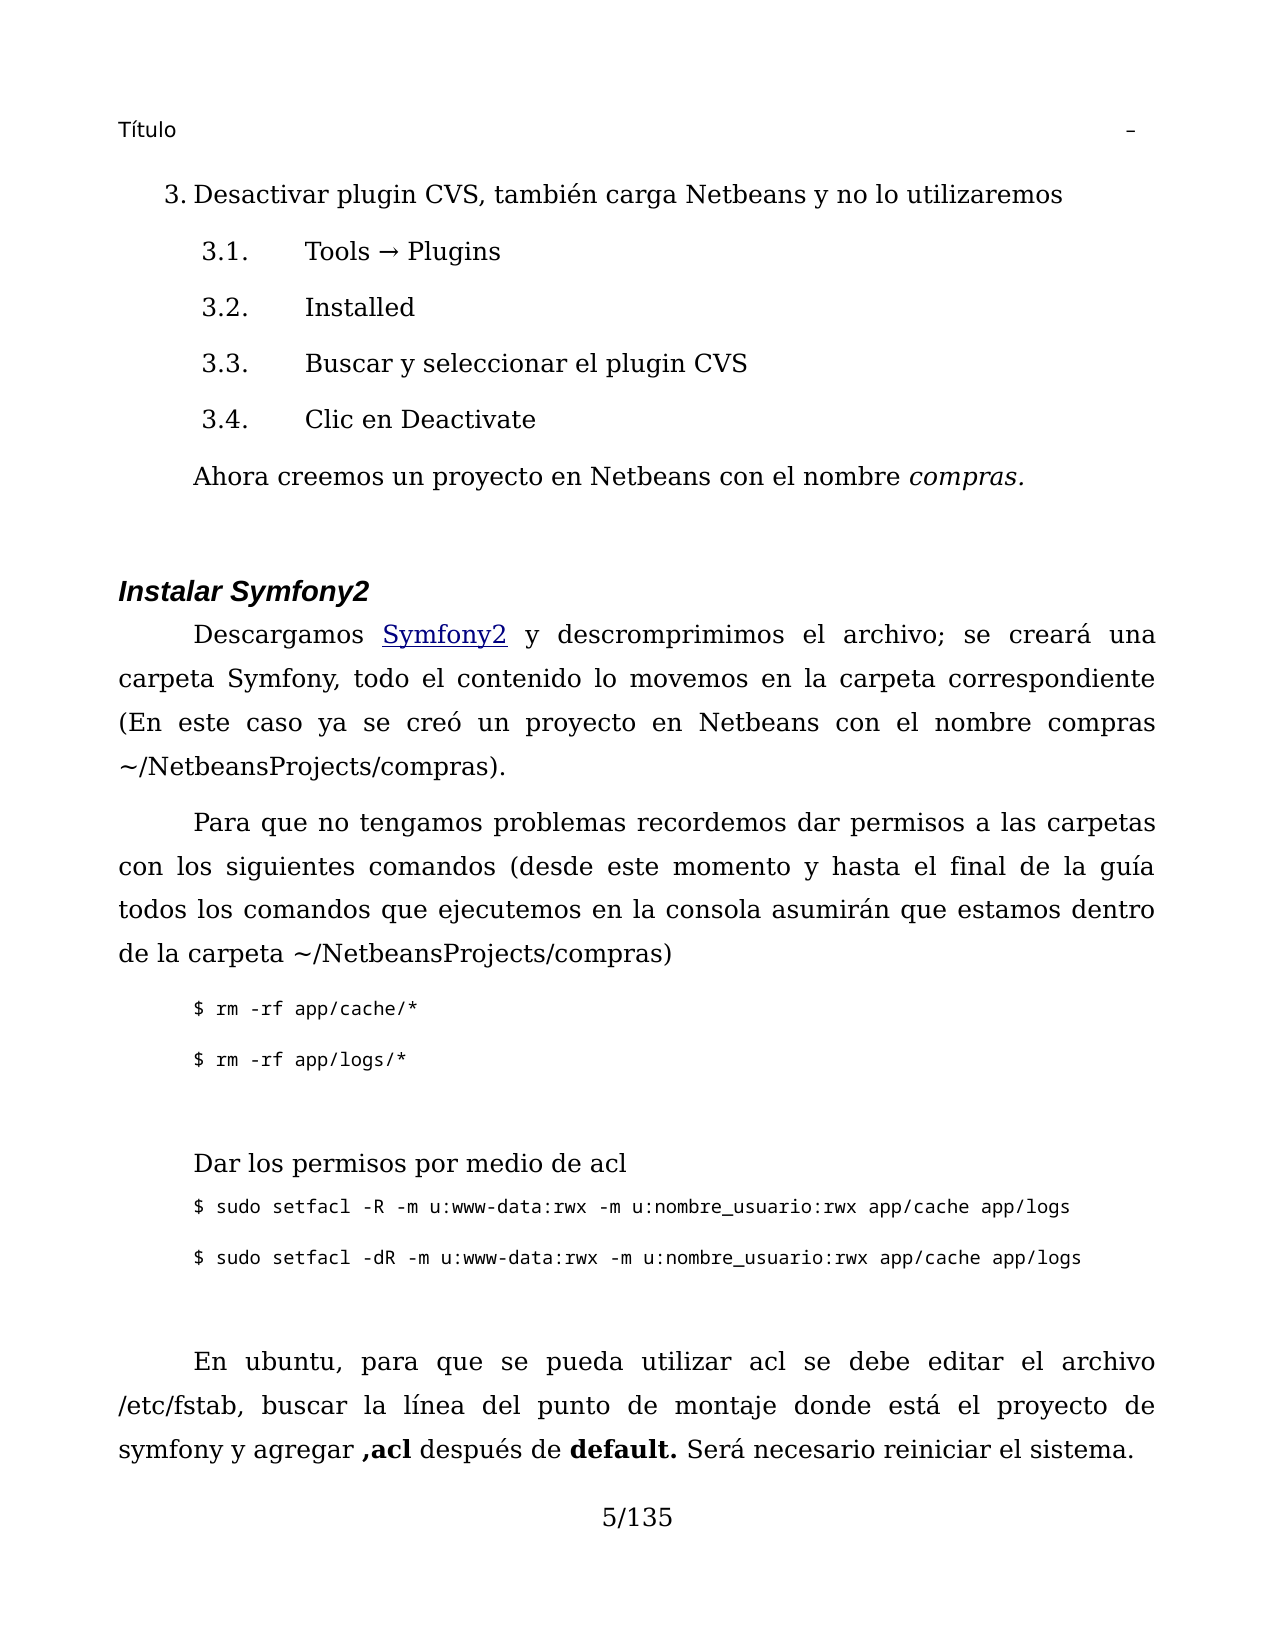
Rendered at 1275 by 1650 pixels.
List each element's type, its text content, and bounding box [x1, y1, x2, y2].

text Dar los permisos por medio de acl [118, 1149, 1157, 1179]
list Desactivar plugin CVS, también carga Netbeans y no lo utilizaremos [156, 181, 1157, 210]
text $ rm -rf app/logs/* [118, 1046, 1157, 1072]
list Buscar y seleccionar el plugin CVS [193, 349, 1157, 379]
text $ rm -rf app/cache/* [118, 996, 1157, 1021]
list Tools → Plugins [193, 237, 1157, 266]
text En ubuntu, para que se pueda utilizar acl se debe editar el archivo /etc/fstab, buscar la línea del punto de montaje donde está el proyecto de symfony y agregar ,acl después de default. Será necesario reiniciar el sistema. [118, 1347, 1157, 1464]
text Ahora creemos un proyecto en Netbeans con el nombre compras. [118, 462, 1157, 491]
text $ sudo setfacl -dR -m u:www-data:rwx -m u:nombre_usuario:rwx app/cache app/logs [118, 1244, 1157, 1269]
text $ sudo setfacl -R -m u:www-data:rwx -m u:nombre_usuario:rwx app/cache app/logs [118, 1193, 1157, 1219]
list Clic en Deactivate [193, 406, 1157, 435]
subtitle Instalar Symfony2 [118, 574, 1157, 608]
text Para que no tengamos problemas recordemos dar permisos a las carpetas con los siguientes comandos (desde este momento y hasta el final de la guía todos los comandos que ejecutemos en la consola asumirán que estamos dentro de la carpeta ~/NetbeansProjects/compras) [118, 808, 1157, 968]
text Descargamos Symfony2 y descromprimimos el archivo; se creará una carpeta Symfony, todo el contenido lo movemos en la carpeta correspondiente (En este caso ya se creó un proyecto en Netbeans con el nombre compras ~/NetbeansProjects/compras). [118, 621, 1157, 781]
list Installed [193, 293, 1157, 322]
